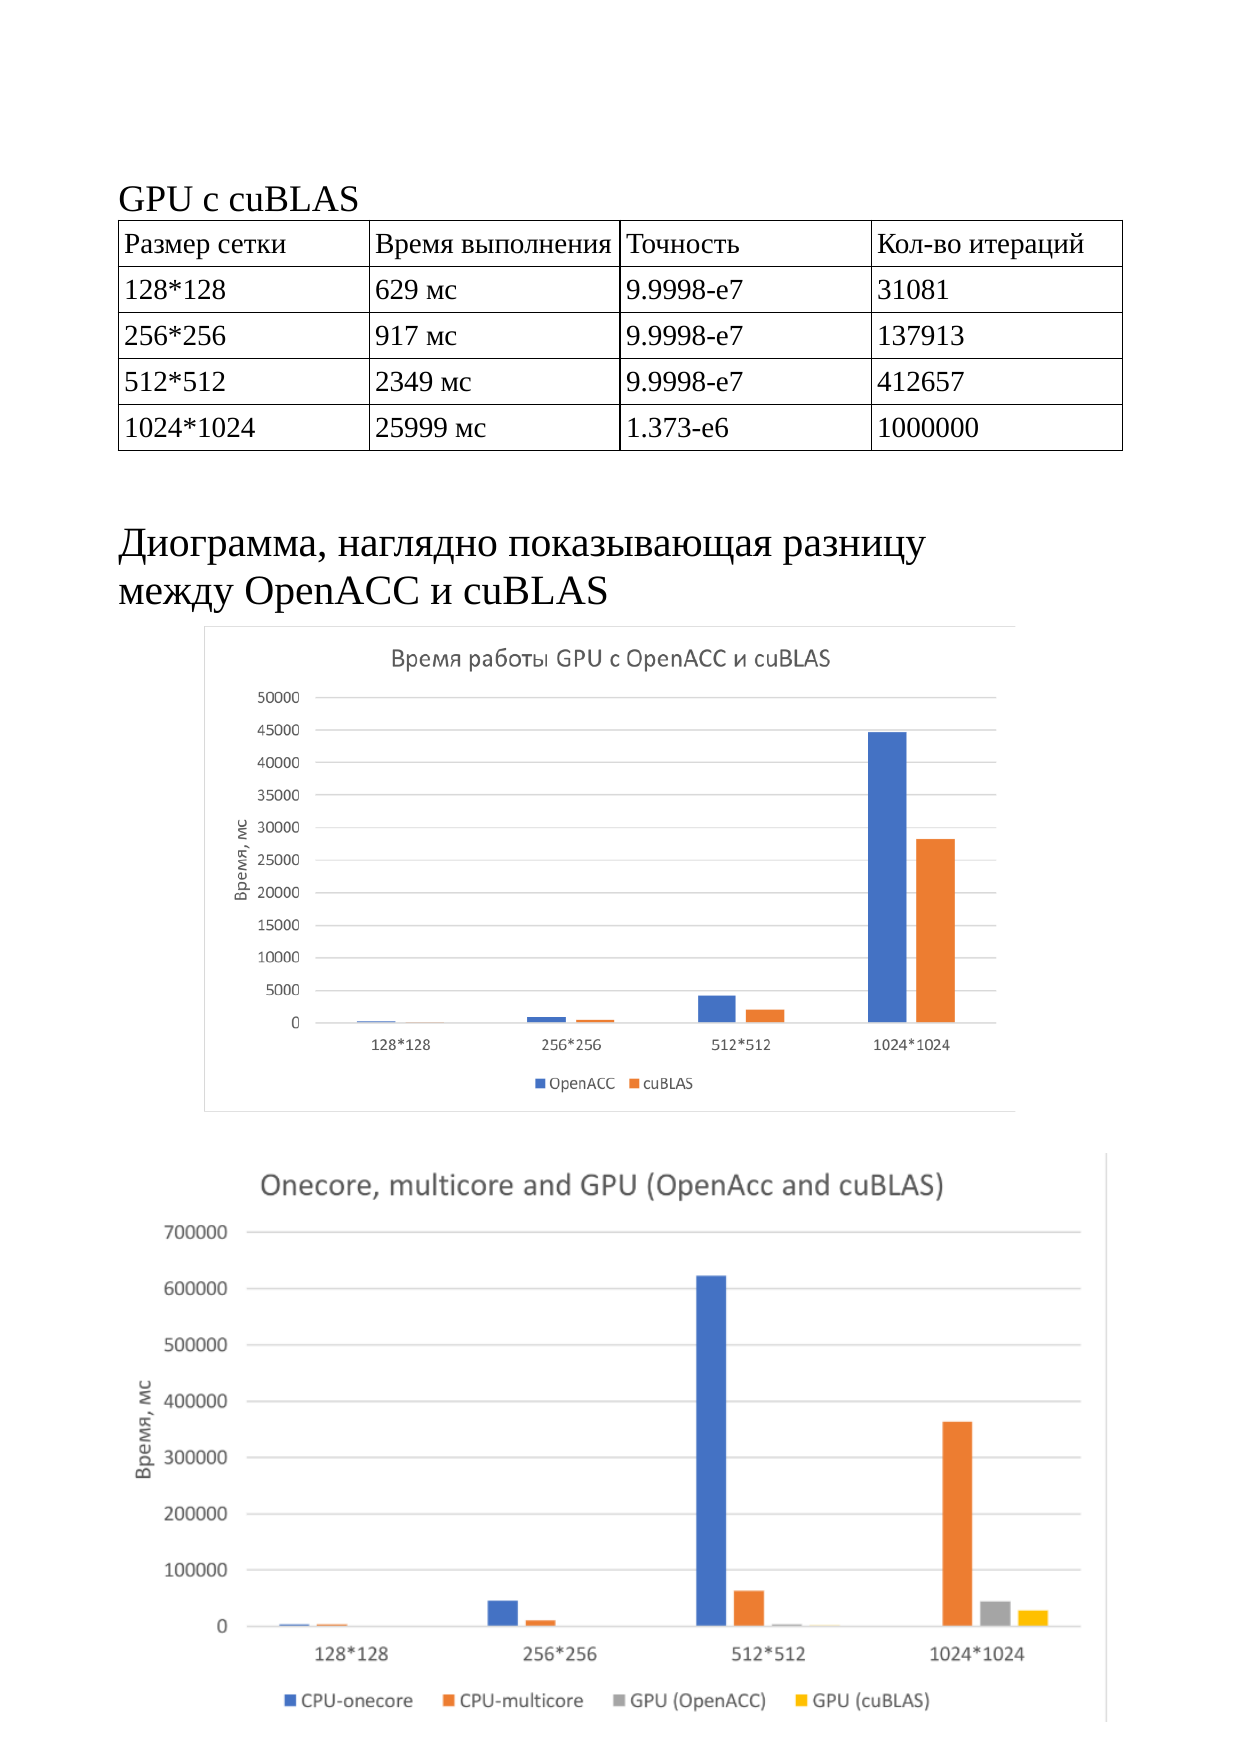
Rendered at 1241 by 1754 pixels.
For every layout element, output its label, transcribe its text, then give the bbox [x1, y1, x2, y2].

table_cell 917 мс [370, 313, 619, 358]
table_cell 9.9998-е7 [621, 313, 871, 358]
table_cell 2349 мс [370, 359, 619, 404]
picture [204, 626, 1016, 1112]
table_cell 31081 [872, 267, 1122, 312]
table_header Точность [621, 221, 871, 266]
text между OpenACC и cuBLAS [118, 566, 1122, 614]
table_cell 412657 [872, 359, 1122, 404]
table_cell 1.373-е6 [621, 405, 871, 450]
table_cell 256*256 [119, 313, 369, 358]
table_header Размер сетки [119, 221, 369, 266]
text Диограмма, наглядно показывающая разницу [118, 518, 1122, 566]
table_cell 137913 [872, 313, 1122, 358]
table_cell 9.9998-е7 [621, 359, 871, 404]
table_cell 1024*1024 [119, 405, 369, 450]
table_header Кол-во итераций [872, 221, 1122, 266]
table_cell 1000000 [872, 405, 1122, 450]
table_cell 128*128 [119, 267, 369, 312]
table_header Время выполнения [370, 221, 619, 266]
picture [103, 1153, 1108, 1722]
text GPU c cuBLAS [118, 176, 1122, 219]
table_cell 25999 мс [370, 405, 619, 450]
table_cell 512*512 [119, 359, 369, 404]
table_cell 9.9998-е7 [621, 267, 871, 312]
table_cell 629 мс [370, 267, 619, 312]
